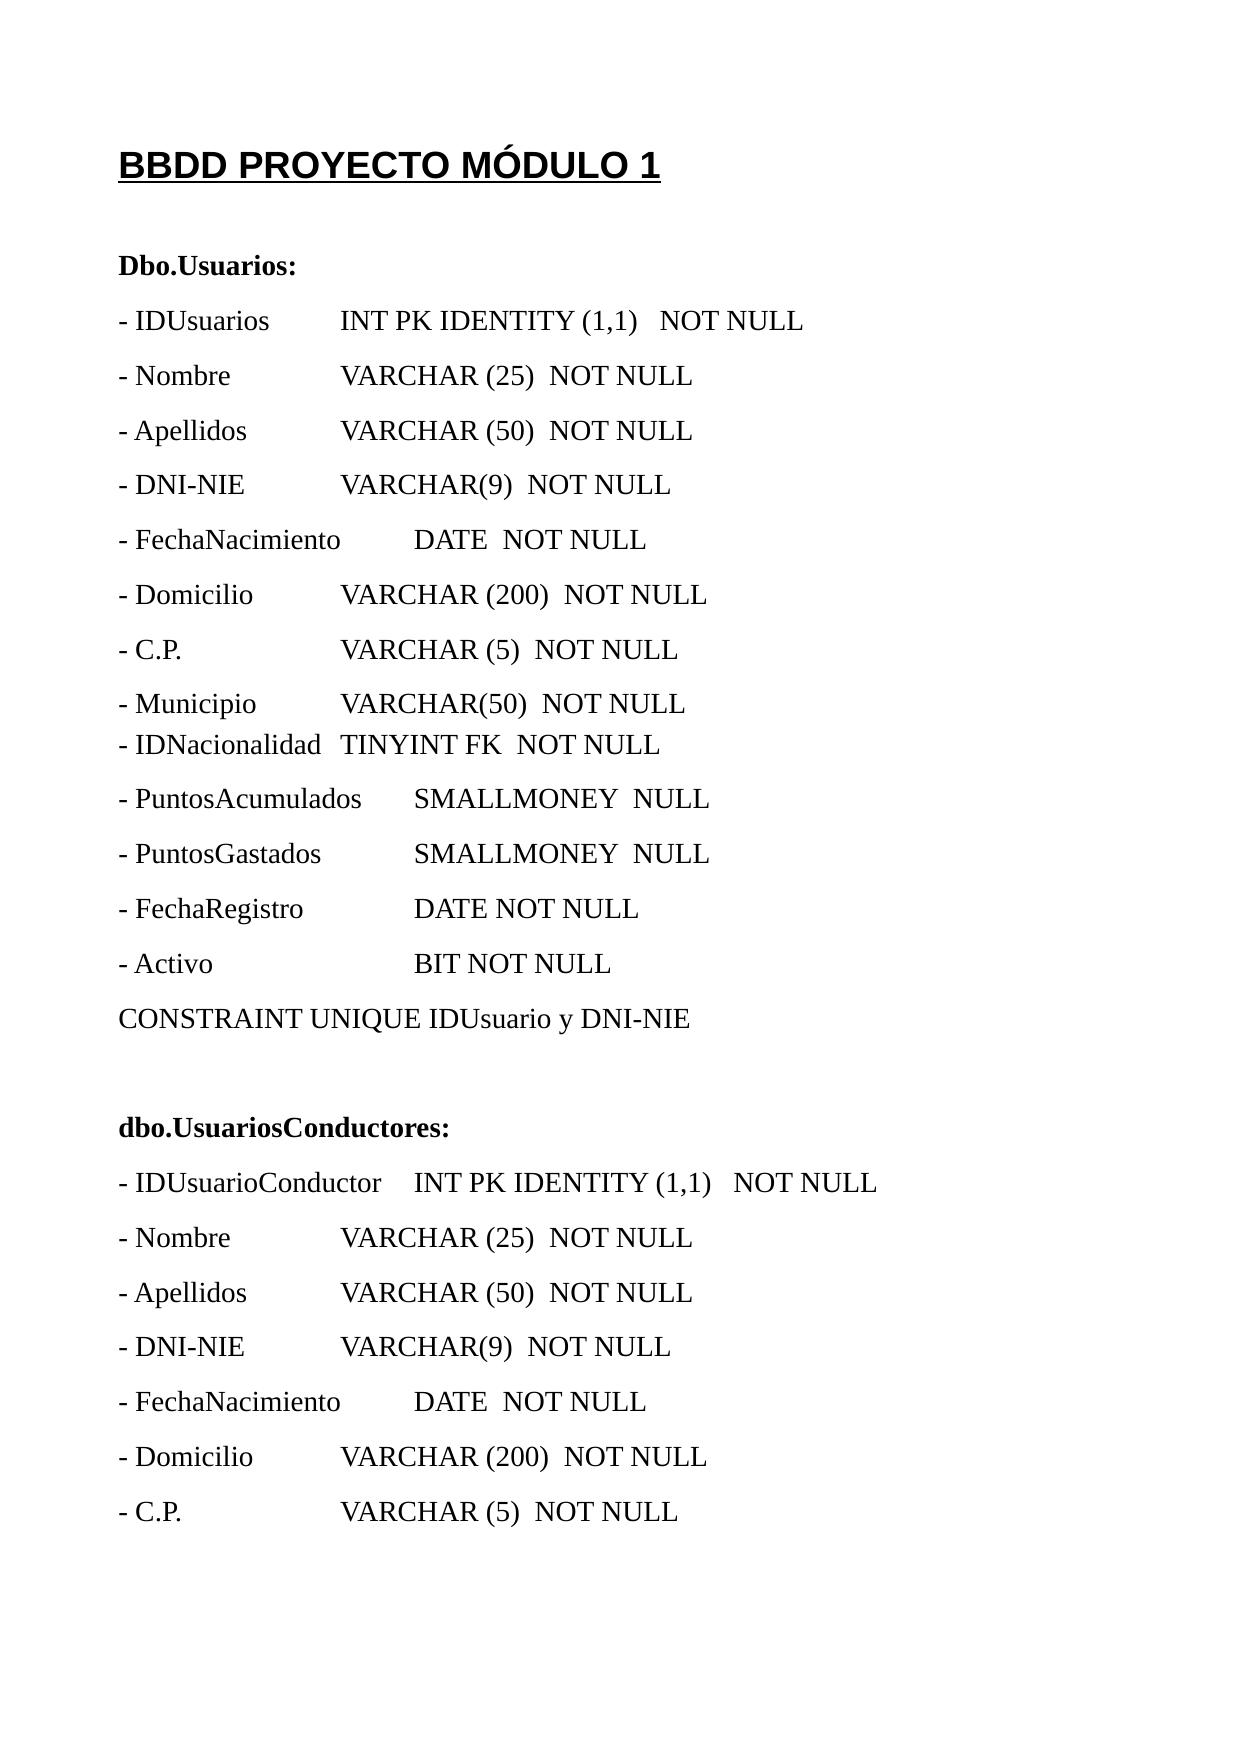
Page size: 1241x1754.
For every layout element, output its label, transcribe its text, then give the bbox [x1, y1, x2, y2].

text - Domicilio VARCHAR (200) NOT NULL [118, 1439, 1122, 1473]
text - DNI-NIE VARCHAR(9) NOT NULL [118, 1329, 1122, 1363]
text - C.P. VARCHAR (5) NOT NULL [118, 1494, 1122, 1527]
text - IDUsuarios INT PK IDENTITY (1,1) NOT NULL [118, 303, 1122, 337]
text - Apellidos VARCHAR (50) NOT NULL [118, 413, 1122, 446]
text - IDUsuarioConductor INT PK IDENTITY (1,1) NOT NULL [118, 1165, 1122, 1199]
text - Municipio VARCHAR(50) NOT NULL - IDNacionalidad TINYINT FK NOT NULL [118, 687, 1122, 760]
text - Domicilio VARCHAR (200) NOT NULL [118, 577, 1122, 611]
text - Nombre VARCHAR (25) NOT NULL [118, 1220, 1122, 1253]
subtitle BBDD PROYECTO MÓDULO 1 [118, 143, 1122, 187]
text - FechaNacimiento DATE NOT NULL [118, 1384, 1122, 1418]
text - Activo BIT NOT NULL [118, 946, 1122, 979]
text - Nombre VARCHAR (25) NOT NULL [118, 358, 1122, 391]
text - FechaNacimiento DATE NOT NULL [118, 522, 1122, 556]
text dbo.UsuariosConductores: [118, 1110, 1122, 1144]
text CONSTRAINT UNIQUE IDUsuario y DNI-NIE [118, 1001, 1122, 1034]
text - FechaRegistro DATE NOT NULL [118, 891, 1122, 925]
text - PuntosGastados SMALLMONEY NULL [118, 836, 1122, 870]
text - Apellidos VARCHAR (50) NOT NULL [118, 1275, 1122, 1308]
text - DNI-NIE VARCHAR(9) NOT NULL [118, 467, 1122, 501]
text - PuntosAcumulados SMALLMONEY NULL [118, 782, 1122, 815]
text - C.P. VARCHAR (5) NOT NULL [118, 632, 1122, 665]
text Dbo.Usuarios: [118, 248, 1122, 282]
